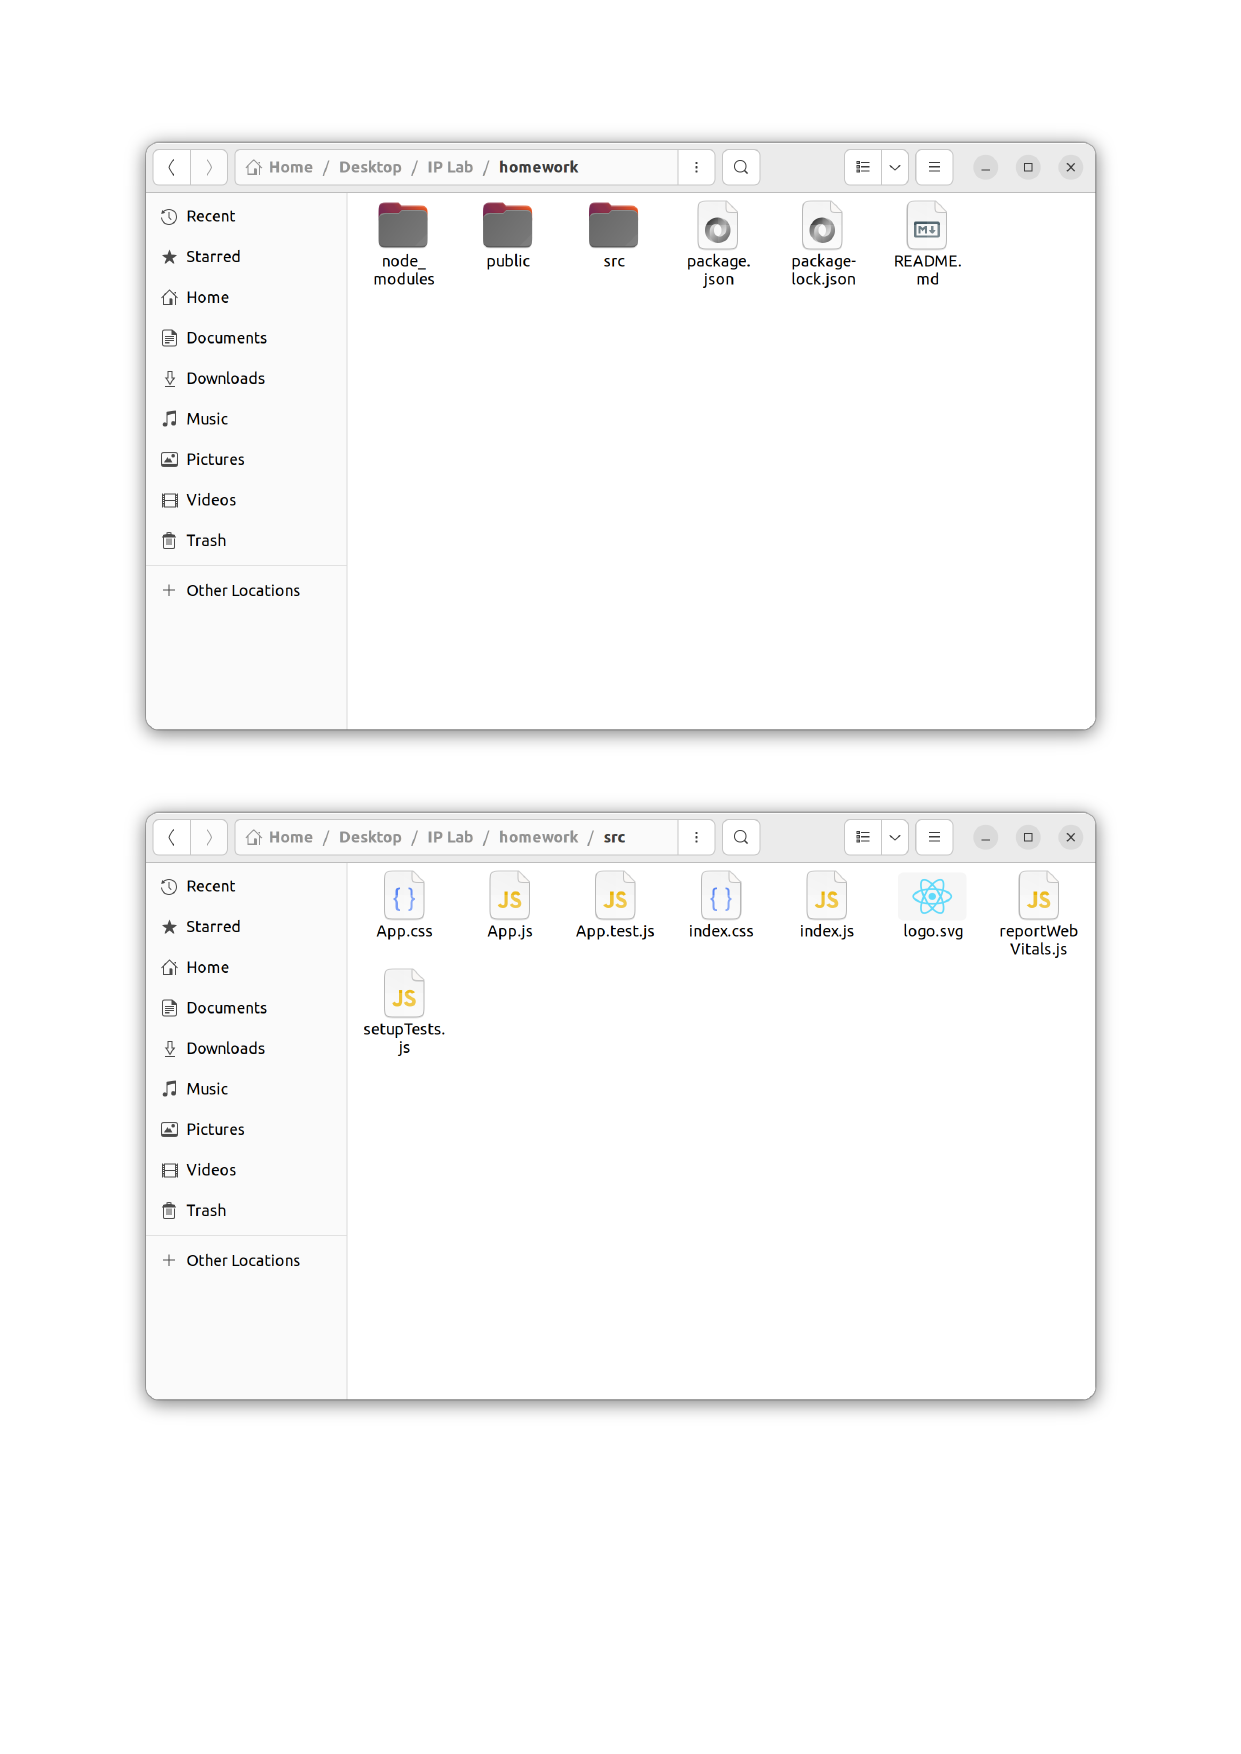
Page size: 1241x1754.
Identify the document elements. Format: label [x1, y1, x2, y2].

picture [118, 118, 1123, 760]
picture [118, 788, 1123, 1430]
